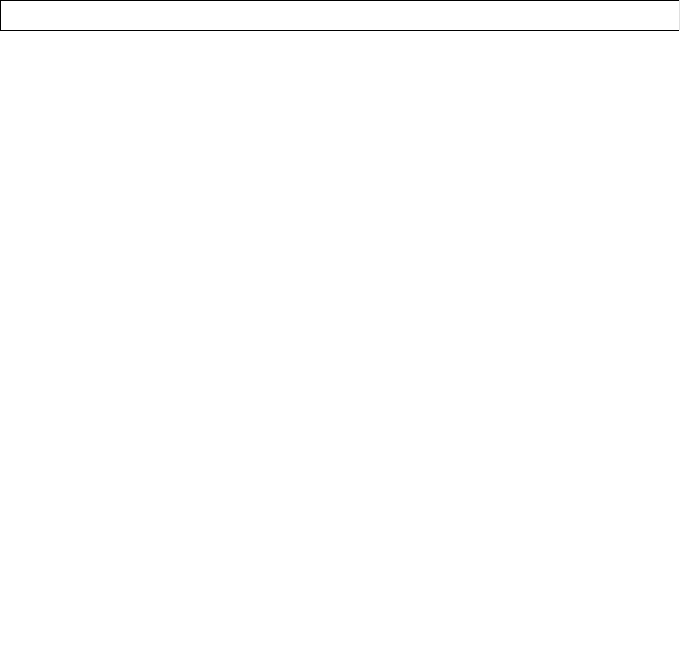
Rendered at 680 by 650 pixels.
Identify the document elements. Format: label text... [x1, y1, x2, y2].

table_cell </for> [0, 59, 679, 88]
table_cell <load(record, 'code', mode='string', position=1)> <load(record, 'code')> [1, 1, 679, 29]
table_cell </for> [0, 31, 679, 59]
